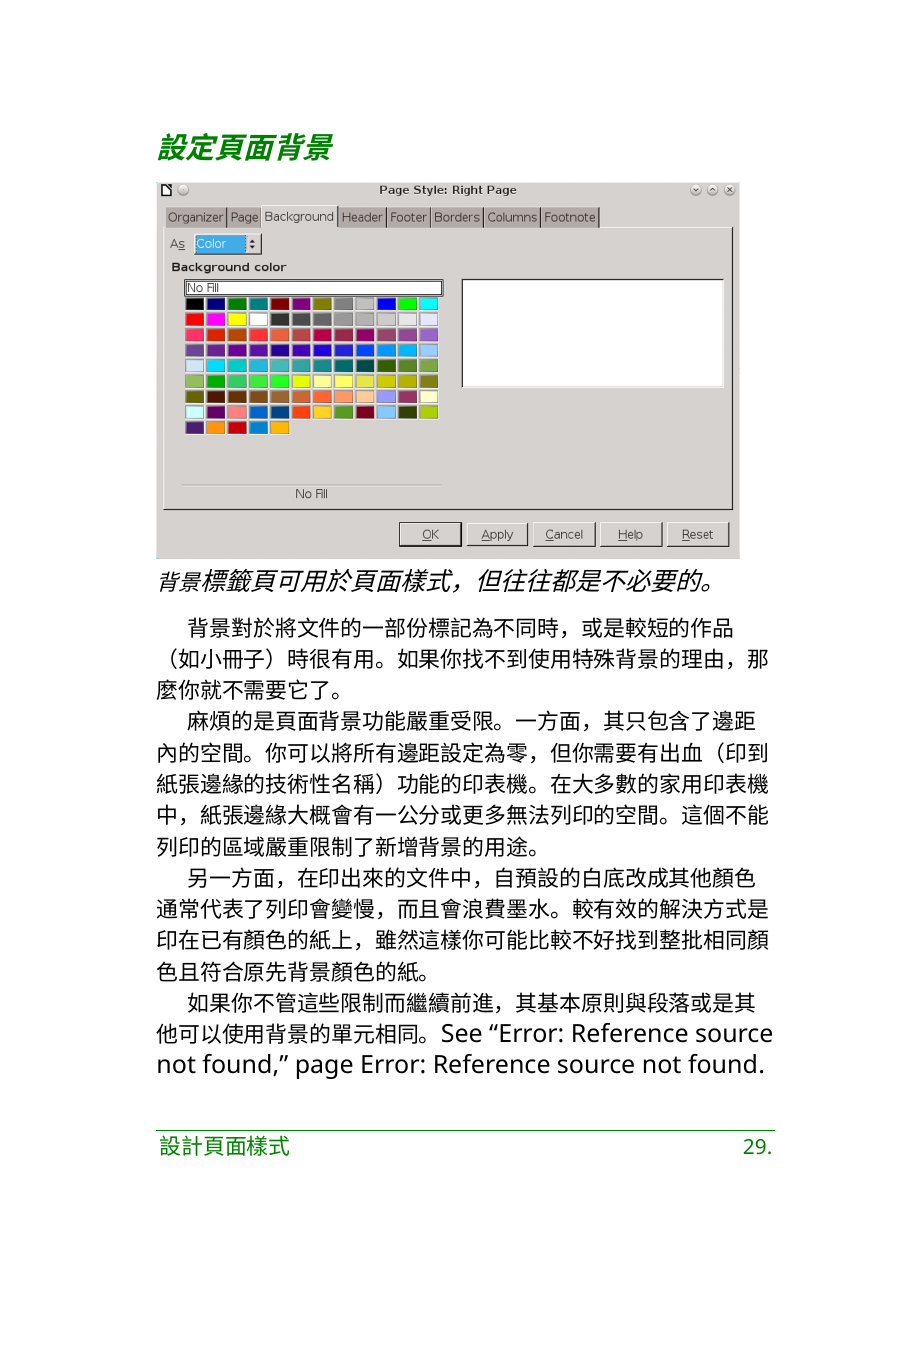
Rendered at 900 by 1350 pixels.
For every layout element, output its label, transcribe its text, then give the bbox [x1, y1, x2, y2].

text 麻煩的是頁面背景功能嚴重受限。一方面，其只包含了邊距內的空間。你可以將所有邊距設定為零，但你需要有出血（印到紙張邊緣的技術性名稱）功能的印表機。在大多數的家用印表機中，紙張邊緣大概會有一公分或更多無法列印的空間。這個不能列印的區域嚴重限制了新增背景的用途。 [156, 705, 775, 861]
text 如果你不管這些限制而繼續前進，其基本原則與段落或是其他可以使用背景的單元相同。See “Error: Reference source not found,” page Error: Reference source not found. [156, 986, 775, 1080]
table_cell 背景標籤頁可用於頁面樣式，但往往都是不必要的。 [156, 561, 775, 596]
text 另一方面，在印出來的文件中，自預設的白底改成其他顏色通常代表了列印會變慢，而且會浪費墨水。較有效的解決方式是印在已有顏色的紙上，雖然這樣你可能比較不好找到整批相同顏色且符合原先背景顏色的紙。 [156, 861, 775, 986]
picture [156, 182, 740, 559]
table_header [740, 183, 775, 558]
subtitle 設定頁面背景 [156, 125, 775, 167]
text 背景對於將文件的一部份標記為不同時，或是較短的作品（如小冊子）時很有用。如果你找不到使用特殊背景的理由，那麼你就不需要它了。 [156, 611, 775, 705]
